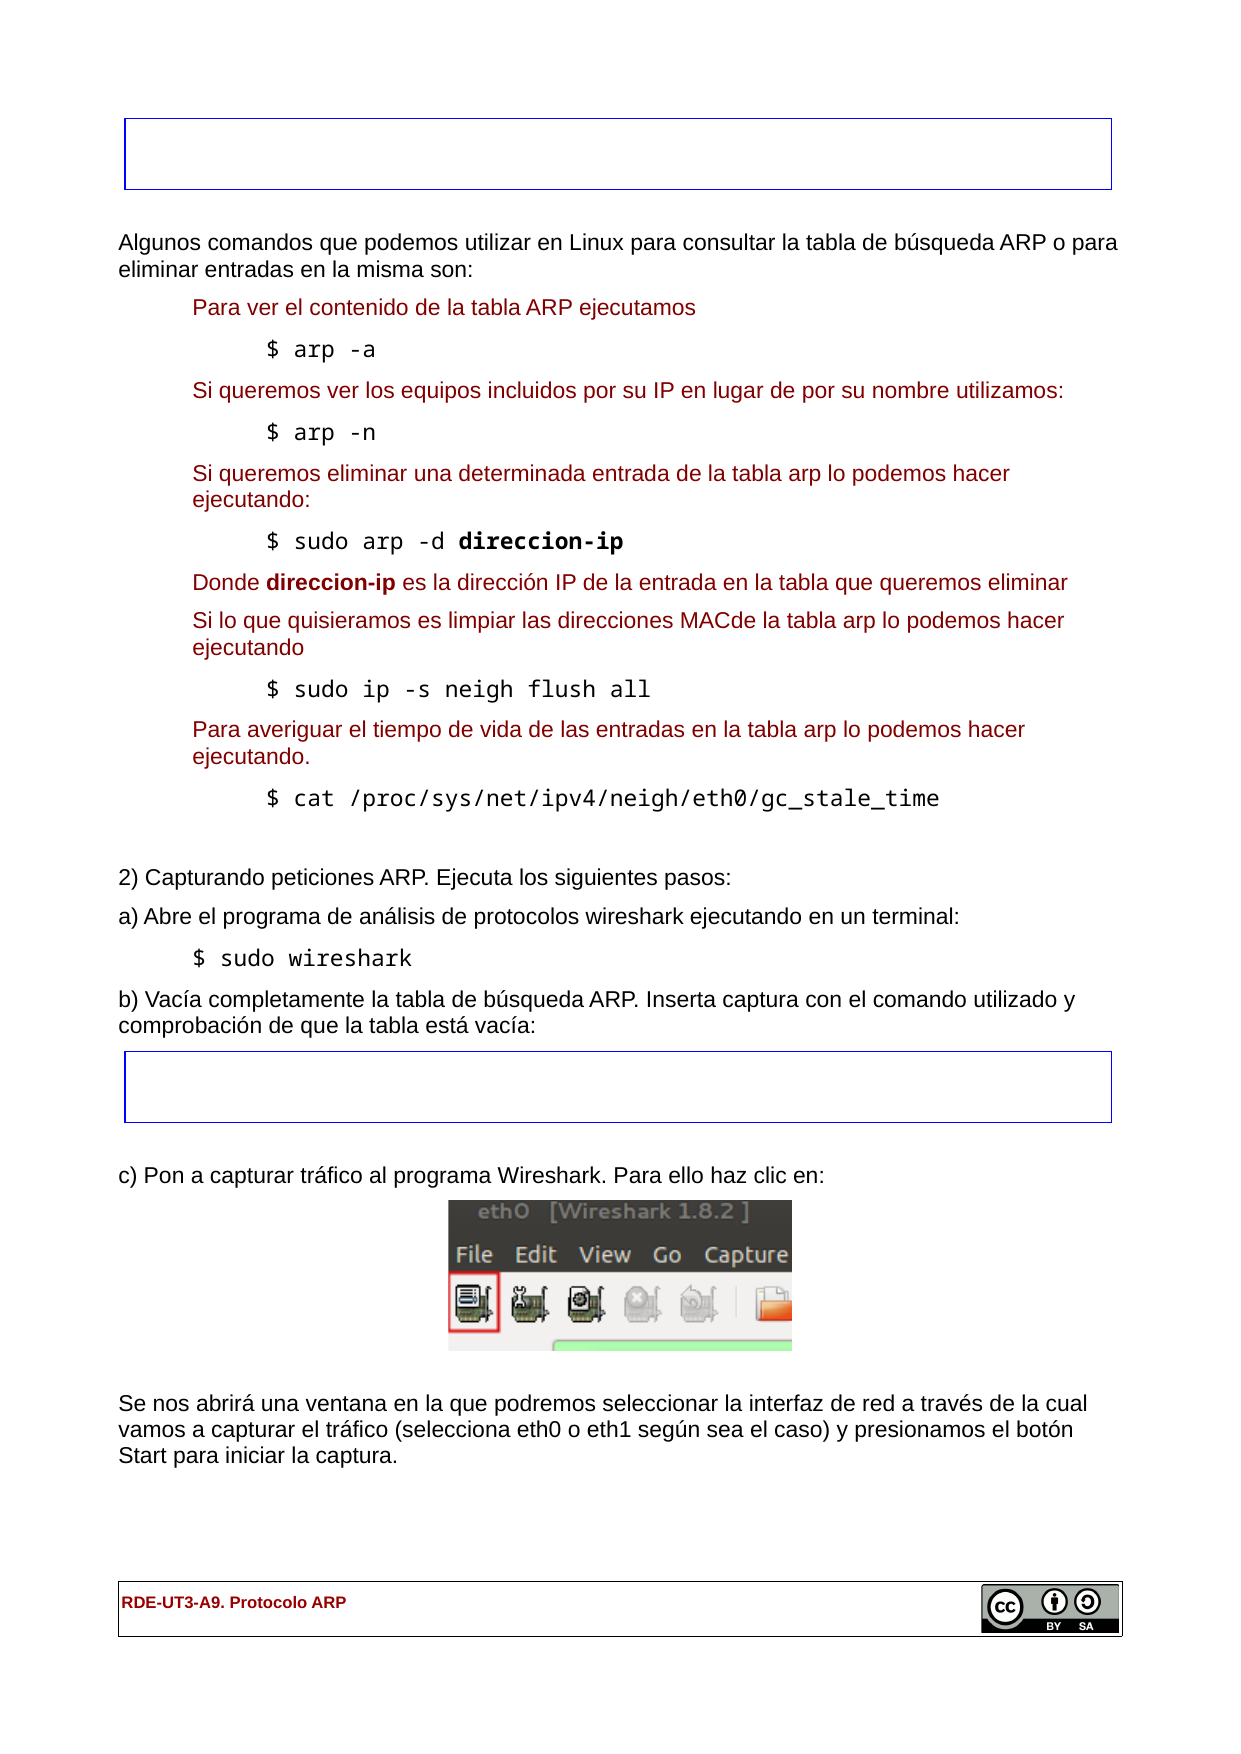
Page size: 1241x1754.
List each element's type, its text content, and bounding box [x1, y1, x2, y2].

text Si queremos ver los equipos incluidos por su IP en lugar de por su nombre utilizamos: [192, 377, 1122, 403]
table_header [126, 119, 1111, 189]
text Si queremos eliminar una determinada entrada de la tabla arp lo podemos hacer ejecutando: [192, 459, 1122, 512]
text $ sudo wireshark [118, 942, 1122, 973]
picture [448, 1200, 792, 1351]
text $ cat /proc/sys/net/ipv4/neigh/eth0/gc_stale_time [192, 782, 1122, 813]
text Para averiguar el tiempo de vida de las entradas en la tabla arp lo podemos hacer ejecutando. [192, 716, 1122, 769]
text b) Vacía completamente la tabla de búsqueda ARP. Inserta captura con el comando utilizado y comprobación de que la tabla está vacía: [118, 986, 1122, 1038]
text $ sudo ip -s neigh flush all [192, 673, 1122, 704]
text Para ver el contenido de la tabla ARP ejecutamos [192, 294, 1122, 321]
text $ arp -a [266, 333, 1122, 364]
text Algunos comandos que podemos utilizar en Linux para consultar la tabla de búsqueda ARP o para eliminar entradas en la misma son: [118, 229, 1122, 282]
text $ sudo arp -d direccion-ip [266, 525, 1122, 556]
text a) Abre el programa de análisis de protocolos wireshark ejecutando en un terminal: [118, 903, 1122, 929]
table_header [126, 1052, 1111, 1122]
text 2) Capturando peticiones ARP. Ejecuta los siguientes pasos: [118, 864, 1122, 891]
text $ arp -n [266, 416, 1122, 447]
text c) Pon a capturar tráfico al programa Wireshark. Para ello haz clic en: [118, 1162, 1122, 1188]
text Donde direccion-ip es la dirección IP de la entrada en la tabla que queremos eliminar [192, 568, 1122, 595]
text Se nos abrirá una ventana en la que podremos seleccionar la interfaz de red a través de la cual vamos a capturar el tráfico (selecciona eth0 o eth1 según sea el caso) y presionamos el botón Start para iniciar la captura. [118, 1389, 1122, 1469]
picture [981, 1584, 1119, 1633]
text Si lo que quisieramos es limpiar las direcciones MACde la tabla arp lo podemos hacer ejecutando [192, 607, 1122, 660]
